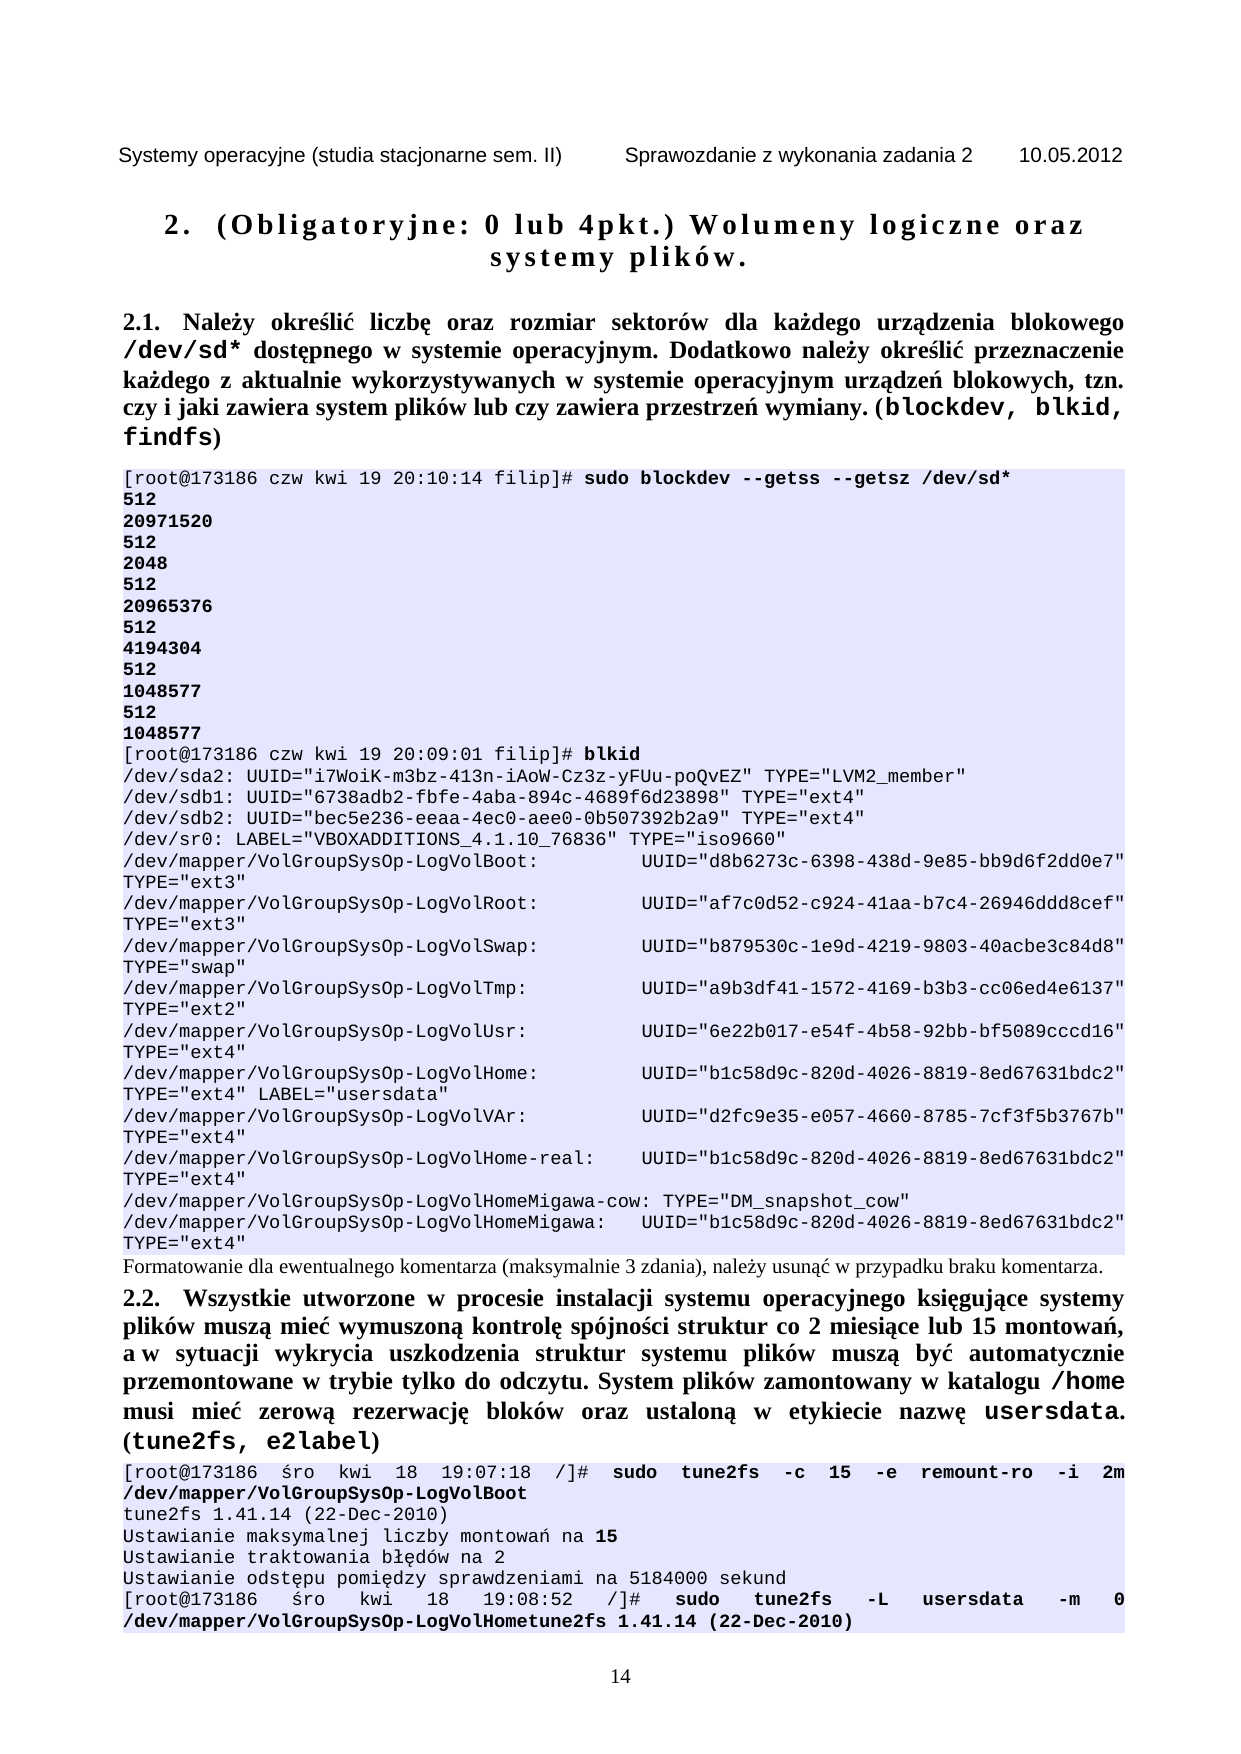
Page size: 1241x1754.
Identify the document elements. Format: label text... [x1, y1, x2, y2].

table_cell Wszystkie utworzone w procesie instalacji systemu operacyjnego księgujące systemy plików muszą mieć wymuszoną kontrolę spójności struktur co 2 miesiące lub 15 montowań, a w sytuacji wykrycia uszkodzenia struktur systemu plików muszą być automatycznie przemontowane w trybie tylko do odczytu. System plików zamontowany w katalogu /home musi mieć zerową rezerwację bloków oraz ustaloną w etykiecie nazwę usersdata. (tune2fs, e2label) [123, 1278, 1125, 1463]
table_cell Należy określić liczbę oraz rozmiar sektorów dla każdego urządzenia blokowego /dev/sd* dostępnego w systemie operacyjnym. Dodatkowo należy określić przeznaczenie każdego z aktualnie wykorzystywanych w systemie operacyjnym urządzeń blokowych, tzn. czy i jaki zawiera system plików lub czy zawiera przestrzeń wymiany. (blockdev, blkid, findfs) [123, 303, 1125, 469]
table_header (Obligatoryjne: 0 lub 4pkt.) Wolumeny logiczne oraz systemy plików. [123, 208, 1125, 302]
